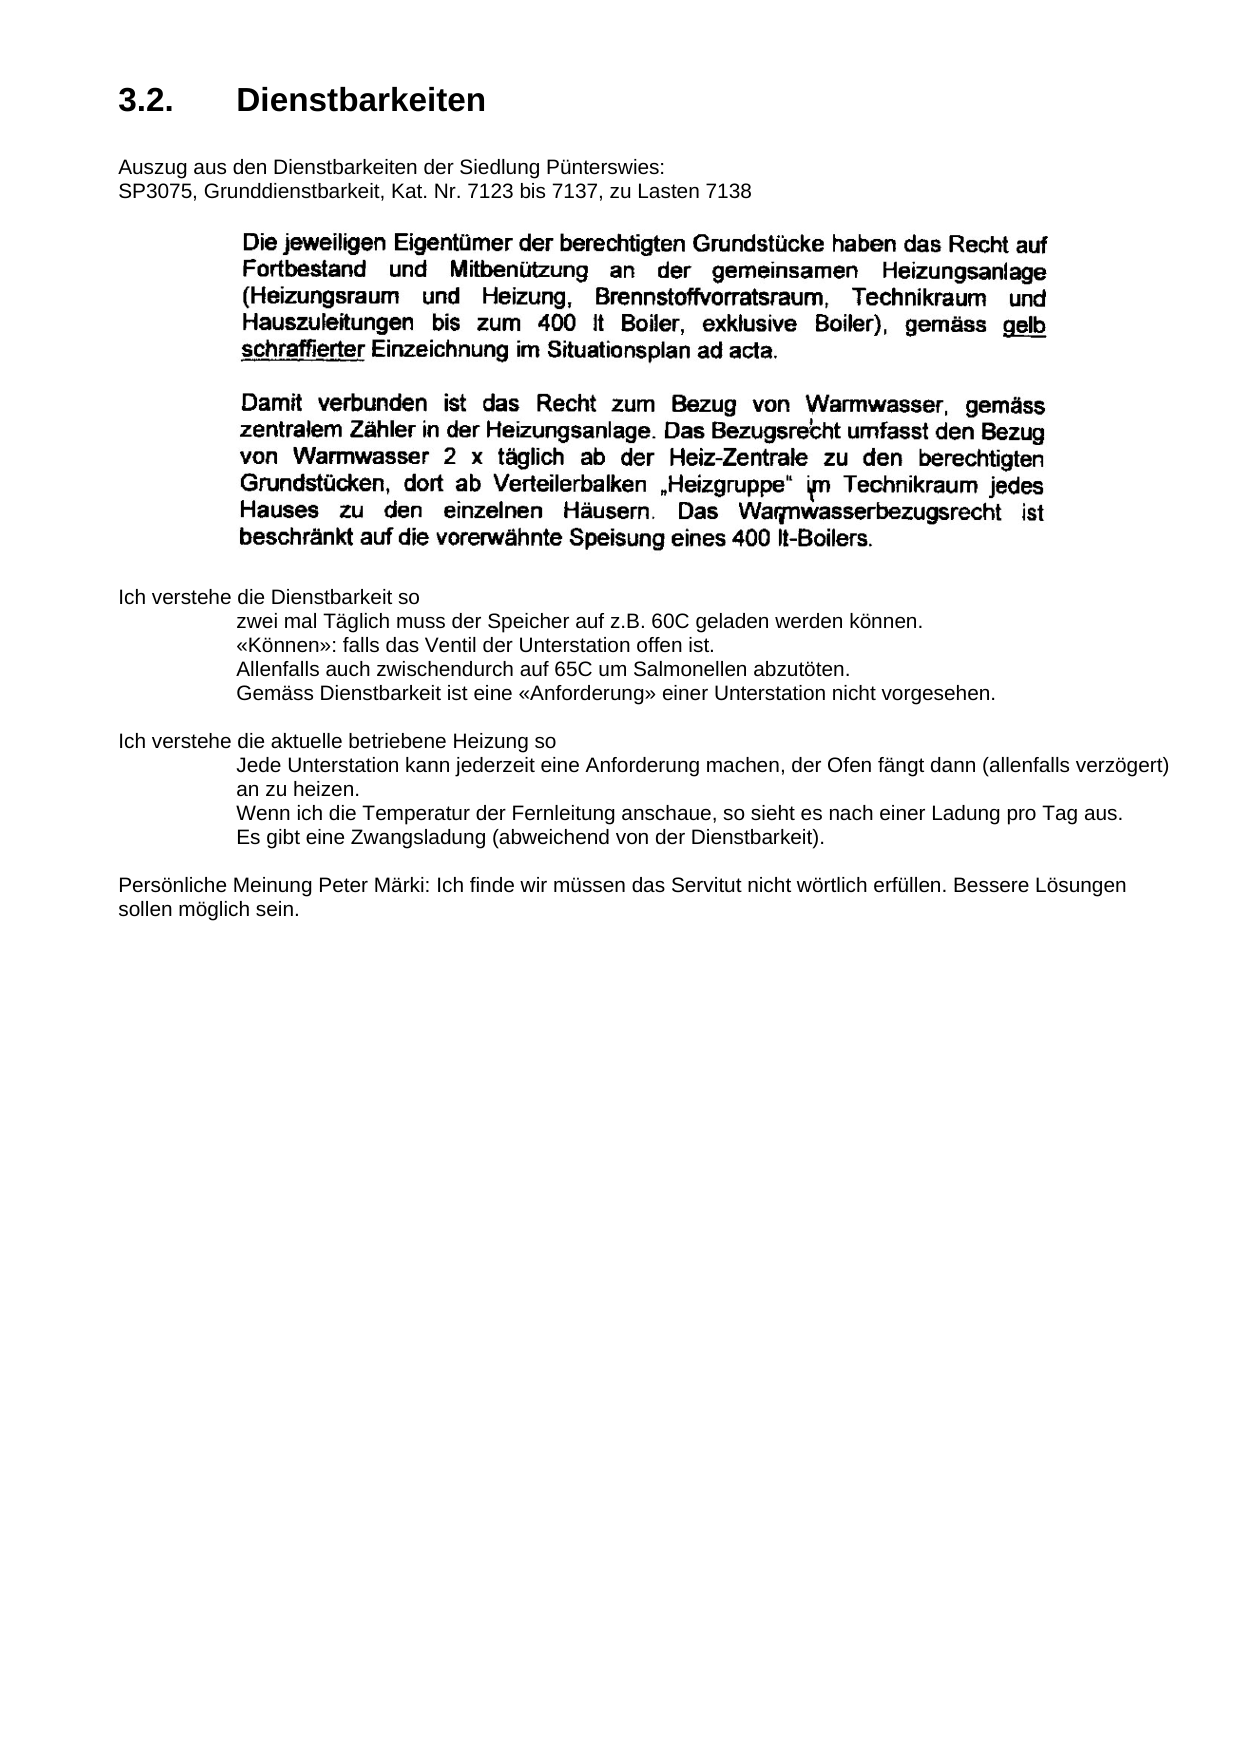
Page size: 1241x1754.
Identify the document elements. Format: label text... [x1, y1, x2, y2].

text Ich verstehe die aktuelle betriebene Heizung so [118, 729, 1181, 753]
text Auszug aus den Dienstbarkeiten der Siedlung Pünterswies: [118, 155, 1181, 179]
text Ich verstehe die Dienstbarkeit so [118, 585, 1181, 609]
text Persönliche Meinung Peter Märki: Ich finde wir müssen das Servitut nicht wörtlich erfüllen. Bessere Lösungen sollen möglich sein. [118, 872, 1181, 920]
text zwei mal Täglich muss der Speicher auf z.B. 60C geladen werden können. [236, 609, 1181, 633]
text Wenn ich die Temperatur der Fernleitung anschaue, so sieht es nach einer Ladung pro Tag aus. [236, 801, 1181, 824]
subtitle Dienstbarkeiten [118, 80, 1181, 118]
text Jede Unterstation kann jederzeit eine Anforderung machen, der Ofen fängt dann (allenfalls verzögert) an zu heizen. [236, 753, 1181, 801]
text Es gibt eine Zwangsladung (abweichend von der Dienstbarkeit). [236, 824, 1181, 848]
picture [236, 226, 1061, 557]
text SP3075, Grunddienstbarkeit, Kat. Nr. 7123 bis 7137, zu Lasten 7138 [118, 179, 1181, 203]
text Allenfalls auch zwischendurch auf 65C um Salmonellen abzutöten. [236, 657, 1181, 681]
text Gemäss Dienstbarkeit ist eine «Anforderung» einer Unterstation nicht vorgesehen. [236, 681, 1181, 705]
text «Können»: falls das Ventil der Unterstation offen ist. [236, 633, 1181, 657]
